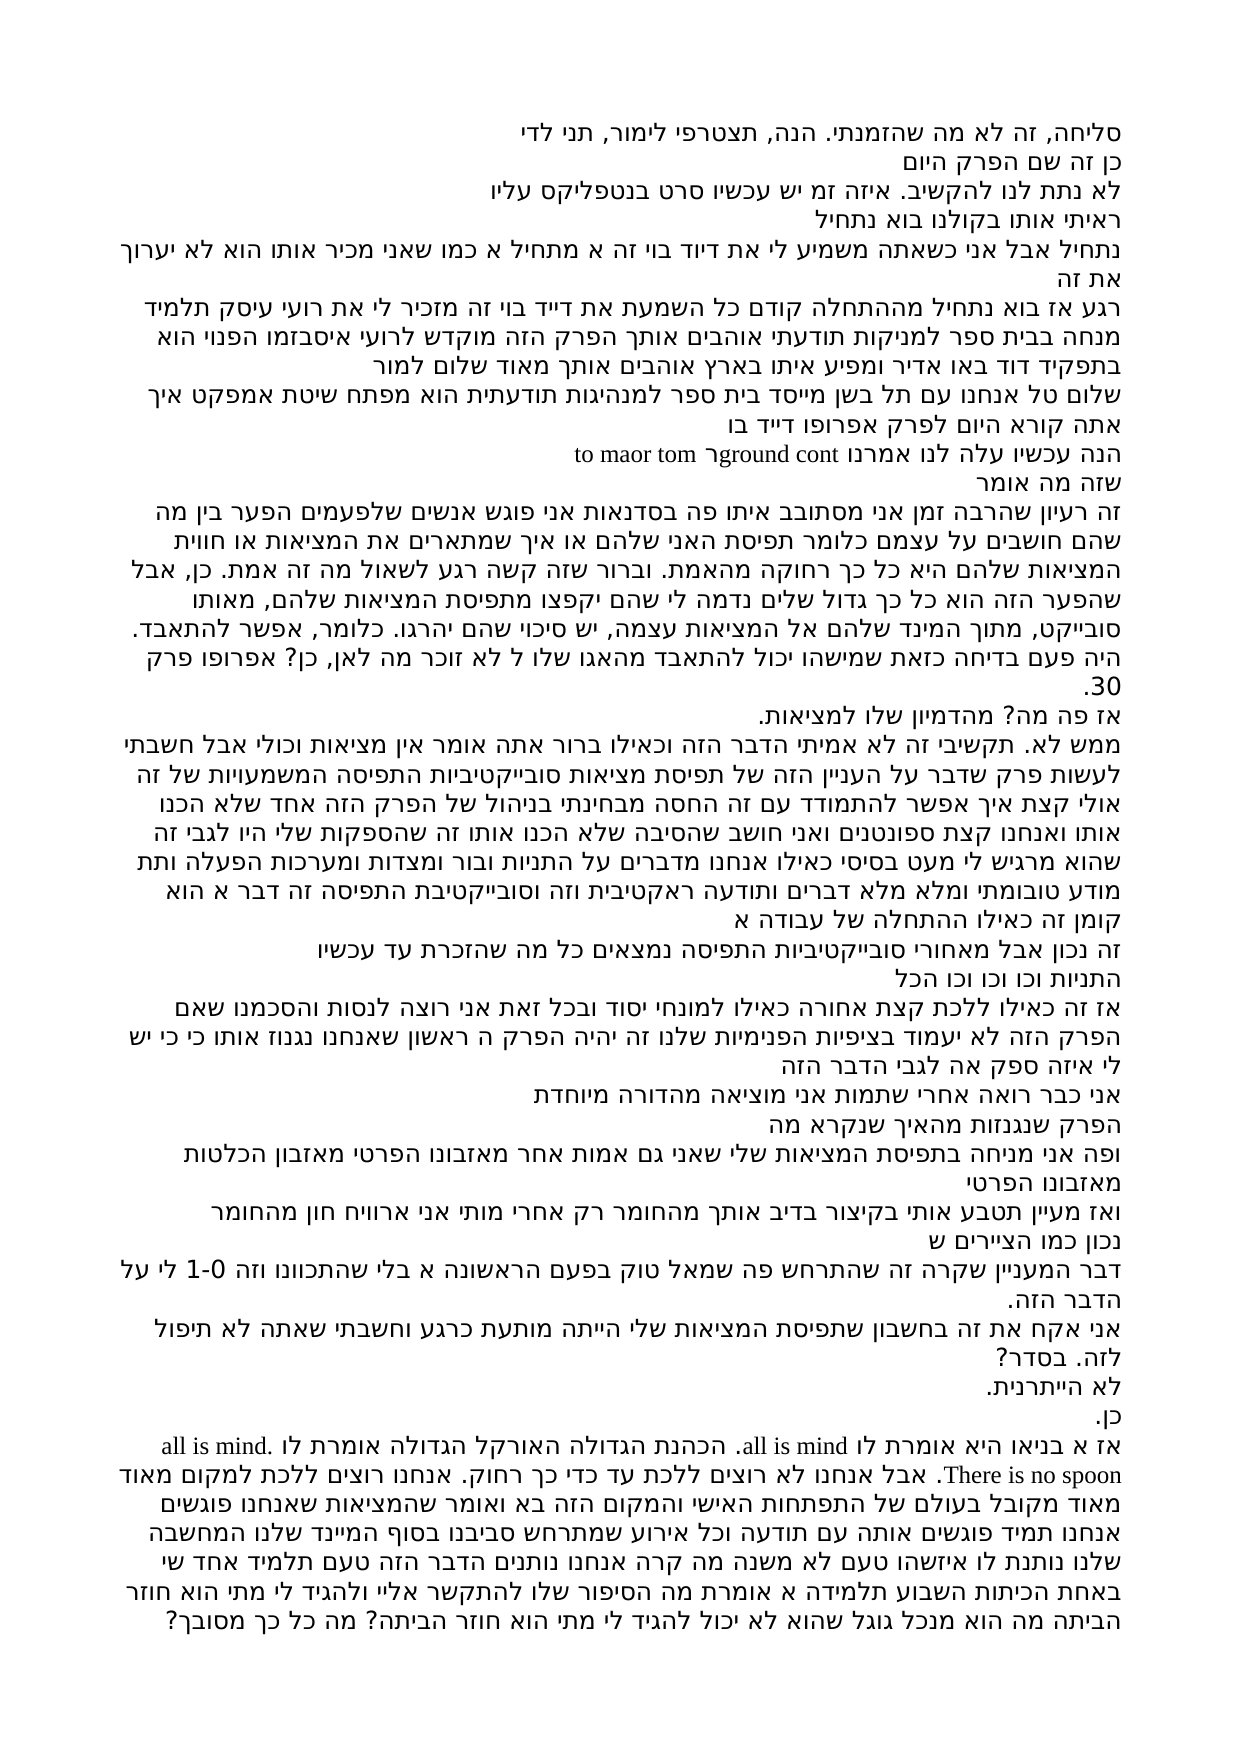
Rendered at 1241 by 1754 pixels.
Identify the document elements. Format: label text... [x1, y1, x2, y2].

text ואז מעיין תטבע אותי בקיצור בדיב אותך מהחומר רק אחרי מותי אני ארוויח חון מהחומר [118, 1197, 1122, 1227]
text ראיתי אותו בקולנו בוא נתחיל [118, 206, 1122, 235]
text זה נכון אבל מאחורי סובייקטיביות התפיסה נמצאים כל מה שהזכרת עד עכשיו [118, 935, 1122, 964]
text הנה עכשיו עלה לנו אמרנו ground contר to maor tom [118, 439, 1122, 468]
text הפרק שנגנזות מהאיך שנקרא מה [118, 1110, 1122, 1139]
text ופה אני מניחה בתפיסת המציאות שלי שאני גם אמות אחר מאזבונו הפרטי מאזבון הכלטות מאזבונו הפרטי [118, 1139, 1122, 1197]
text אז זה כאילו ללכת קצת אחורה כאילו למונחי יסוד ובכל זאת אני רוצה לנסות והסכמנו שאם הפרק הזה לא יעמוד בציפיות הפנימיות שלנו זה יהיה הפרק ה ראשון שאנחנו נגנוז אותו כי כי יש לי איזה ספק אה לגבי הדבר הזה [118, 993, 1122, 1081]
text שהפער הזה הוא כל כך גדול שלים נדמה לי שהם יקפצו מתפיסת המציאות שלהם, מאותו סובייקט, מתוך המינד שלהם אל המציאות עצמה, יש סיכוי שהם יהרגו. כלומר, אפשר להתאבד. היה פעם בדיחה כזאת שמישהו יכול להתאבד מהאגו שלו ל לא זוכר מה לאן, כן? אפרופו פרק 30. [118, 585, 1122, 702]
text נכון כמו הציירים ש [118, 1227, 1122, 1256]
text אז פה מה? מהדמיון שלו למציאות. [118, 702, 1122, 731]
text דבר המעניין שקרה זה שהתרחש פה שמאל טוק בפעם הראשונה א בלי שהתכוונו וזה 1-0 לי על הדבר הזה. [118, 1256, 1122, 1314]
text נתחיל אבל אני כשאתה משמיע לי את דיוד בוי זה א מתחיל א כמו שאני מכיר אותו הוא לא יערוך את זה [118, 235, 1122, 293]
text לא הייתרנית. [118, 1372, 1122, 1402]
text כן. [118, 1402, 1122, 1431]
text ממש לא. תקשיבי זה לא אמיתי הדבר הזה וכאילו ברור אתה אומר אין מציאות וכולי אבל חשבתי לעשות פרק שדבר על העניין הזה של תפיסת מציאות סובייקטיביות התפיסה המשמעויות של זה אולי קצת איך אפשר להתמודד עם זה החסה מבחינתי בניהול של הפרק הזה אחד שלא הכנו אותו ואנחנו קצת ספונטנים ואני חושב שהסיבה שלא הכנו אותו זה שהספקות שלי היו לגבי זה שהוא מרגיש לי מעט בסיסי כאילו אנחנו מדברים על התניות ובור ומצדות ומערכות הפעלה ותת מודע טובומתי ומלא מלא דברים ותודעה ראקטיבית וזה וסובייקטיבת התפיסה זה דבר א הוא קומן זה כאילו ההתחלה של עבודה א [118, 731, 1122, 935]
text אני אקח את זה בחשבון שתפיסת המציאות שלי הייתה מותעת כרגע וחשבתי שאתה לא תיפול לזה. בסדר? [118, 1314, 1122, 1372]
text אני כבר רואה אחרי שתמות אני מוציאה מהדורה מיוחדת [118, 1081, 1122, 1110]
text כן זה שם הפרק היום [118, 147, 1122, 176]
text שזה מה אומר [118, 468, 1122, 497]
text התניות וכו וכו וכו הכל [118, 964, 1122, 993]
text סליחה, זה לא מה שהזמנתי. הנה, תצטרפי לימור, תני לדי [118, 118, 1122, 147]
text זה רעיון שהרבה זמן אני מסתובב איתו פה בסדנאות אני פוגש אנשים שלפעמים הפער בין מה שהם חושבים על עצמם כלומר תפיסת האני שלהם או איך שמתארים את המציאות או חווית המציאות שלהם היא כל כך רחוקה מהאמת. וברור שזה קשה רגע לשאול מה זה אמת. כן, אבל [118, 497, 1122, 585]
text אז א בניאו היא אומרת לו all is mind. הכהנת הגדולה האורקל הגדולה אומרת לו all is mind. There is no spoon. אבל אנחנו לא רוצים ללכת עד כדי כך רחוק. אנחנו רוצים ללכת למקום מאוד מאוד מקובל בעולם של התפתחות האישי והמקום הזה בא ואומר שהמציאות שאנחנו פוגשים אנחנו תמיד פוגשים אותה עם תודעה וכל אירוע שמתרחש סביבנו בסוף המיינד שלנו המחשבה שלנו נותנת לו איזשהו טעם לא משנה מה קרה אנחנו נותנים הדבר הזה טעם תלמיד אחד שי באחת הכיתות השבוע תלמידה א אומרת מה הסיפור שלו להתקשר אליי ולהגיד לי מתי הוא חוזר הביתה מה הוא מנכל גוגל שהוא לא יכול להגיד לי מתי הוא חוזר הביתה? מה כל כך מסובך? והיא זמת על הדבר הזה. אה כשביררנו למה הוא לא אומר? הוא אומר, "תשמעי, אני אני לא אני לא רוצה להגיד כי אם חלילה אני לא אעמוד בזמן, אז סתם מחכה ואת תתאכזבי ולא בא לי לאכזב אותך." אבל היא בתפיסה שלה לגמרי נמצאת במקום שבו היא אומרת, "הוא פשוט לא רואה אותי ממיתר. הוא הרי יודע שאני מחכה פה לעזרה. הוא יודע שאני בודדה פה עם העומס עם הילדים. הוא לא יכול להגיד לי מתי הוא גיע כדי שאני אוריד את העומס ואני אדע לתכן את הדבר הזה. [118, 1431, 1122, 1635]
text שלום טל אנחנו עם תל בשן מייסד בית ספר למנהיגות תודעתית הוא מפתח שיטת אמפקט איך אתה קורא היום לפרק אפרופו דייד בו [118, 381, 1122, 439]
text רגע אז בוא נתחיל מההתחלה קודם כל השמעת את דייד בוי זה מזכיר לי את רועי עיסק תלמיד מנחה בבית ספר למניקות תודעתי אוהבים אותך הפרק הזה מוקדש לרועי איסבזמו הפנוי הוא בתפקיד דוד באו אדיר ומפיע איתו בארץ אוהבים אותך מאוד שלום למור [118, 293, 1122, 381]
text לא נתת לנו להקשיב. איזה זמ יש עכשיו סרט בנטפליקס עליו [118, 176, 1122, 206]
